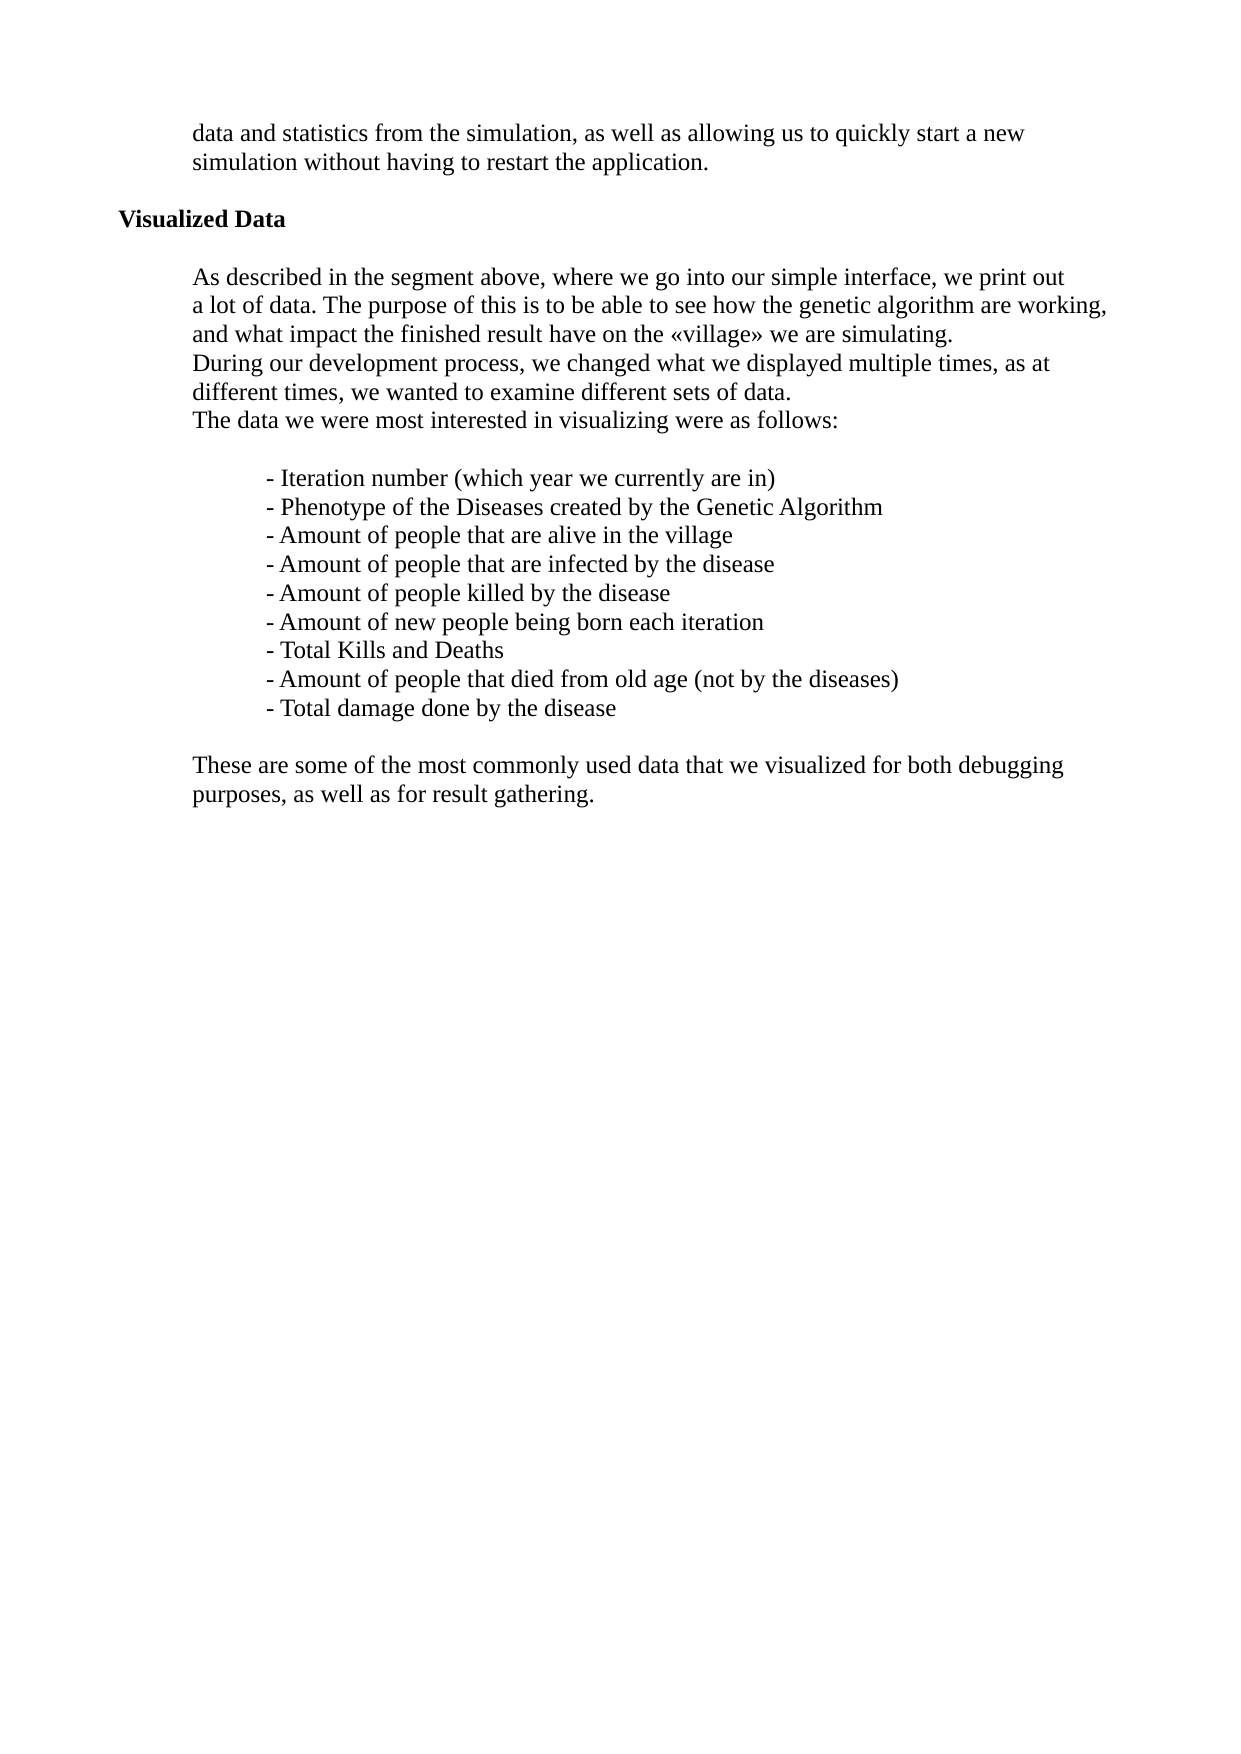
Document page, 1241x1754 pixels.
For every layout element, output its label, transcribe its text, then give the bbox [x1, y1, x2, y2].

text data and statistics from the simulation, as well as allowing us to quickly start a new [118, 118, 1122, 147]
text - Phenotype of the Diseases created by the Genetic Algorithm [118, 492, 1122, 521]
text As described in the segment above, where we go into our simple interface, we print out [118, 262, 1122, 291]
text - Amount of people that are alive in the village [118, 521, 1122, 549]
text - Amount of people killed by the disease [118, 578, 1122, 607]
text - Amount of new people being born each iteration [118, 607, 1122, 636]
text simulation without having to restart the application. [118, 147, 1122, 176]
text - Iteration number (which year we currently are in) [118, 463, 1122, 492]
text purposes, as well as for result gathering. [118, 779, 1122, 808]
text - Amount of people that died from old age (not by the diseases) [118, 664, 1122, 693]
text different times, we wanted to examine different sets of data. [118, 377, 1122, 406]
text These are some of the most commonly used data that we visualized for both debugging [118, 751, 1122, 779]
text Visualized Data [118, 204, 1122, 233]
text and what impact the finished result have on the «village» we are simulating. [118, 319, 1122, 348]
text The data we were most interested in visualizing were as follows: [118, 406, 1122, 434]
text During our development process, we changed what we displayed multiple times, as at [118, 348, 1122, 377]
text - Total damage done by the disease [118, 693, 1122, 722]
text - Total Kills and Deaths [118, 636, 1122, 664]
text - Amount of people that are infected by the disease [118, 549, 1122, 578]
text a lot of data. The purpose of this is to be able to see how the genetic algorithm are working, [118, 291, 1122, 319]
